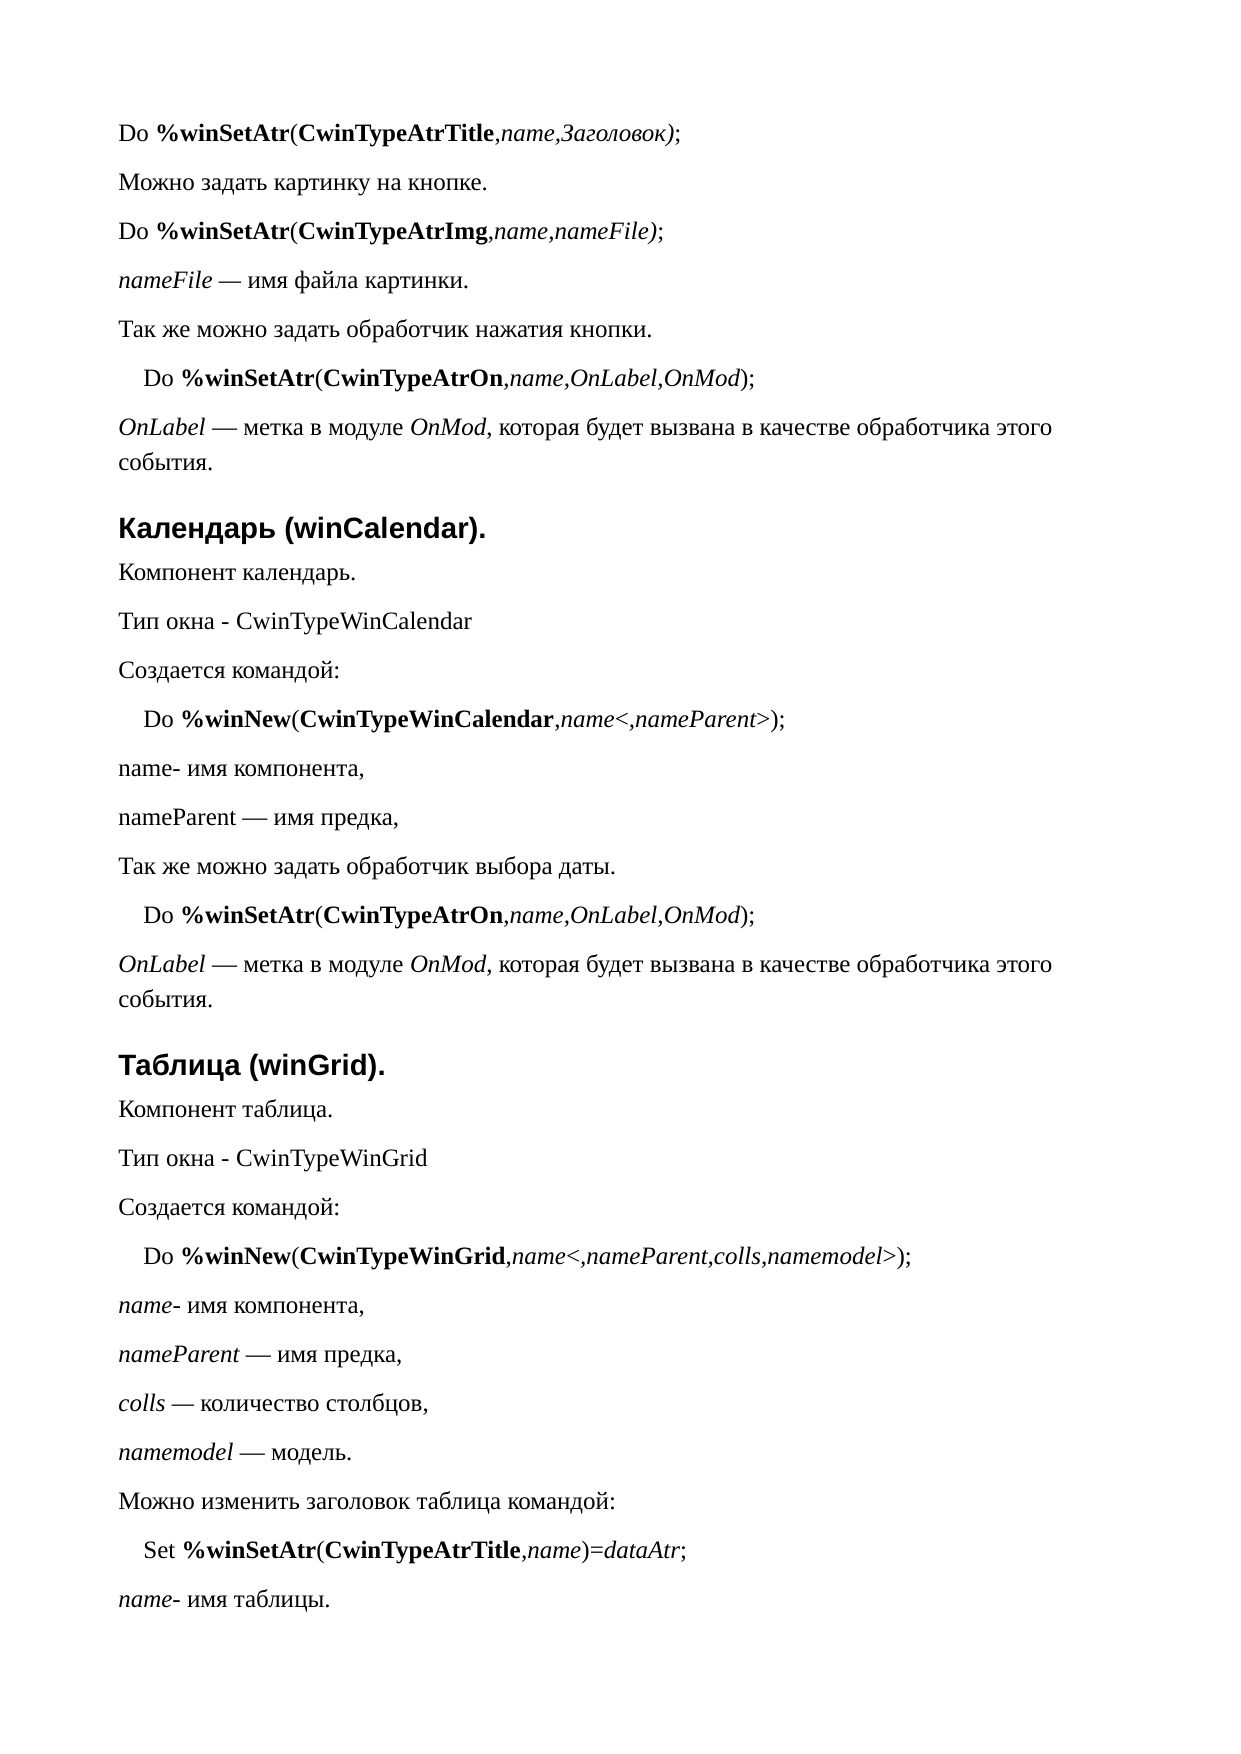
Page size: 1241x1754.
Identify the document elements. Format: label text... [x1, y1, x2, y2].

text Так же можно задать обработчик нажатия кнопки. [118, 314, 1122, 343]
text Так же можно задать обработчик выбора даты. [118, 851, 1122, 880]
text Можно изменить заголовок таблица командой: [118, 1486, 1122, 1515]
text Можно задать картинку на кнопке. [118, 167, 1122, 196]
text OnLabel — метка в модуле OnMod, которая будет вызвана в качестве обработчика этого события. [118, 949, 1122, 1013]
text Тип окна - CwinTypeWinCalendar [118, 606, 1122, 635]
text nameParent — имя предка, [118, 802, 1122, 831]
text nameParent — имя предка, [118, 1339, 1122, 1368]
text Создается командой: [118, 1192, 1122, 1221]
text Тип окна - CwinTypeWinGrid [118, 1143, 1122, 1172]
text nameFile — имя файла картинки. [118, 265, 1122, 294]
text Do %winNew(CwinTypeWinGrid,name<,nameParent,colls,namemodel>); [118, 1241, 1122, 1270]
text colls — количество столбцов, [118, 1388, 1122, 1417]
text namemodel — модель. [118, 1437, 1122, 1466]
text Компонент календарь. [118, 557, 1122, 586]
text Создается командой: [118, 655, 1122, 684]
text Do %winNew(CwinTypeWinCalendar,name<,nameParent>); [118, 704, 1122, 733]
text name- имя компонента, [118, 1290, 1122, 1319]
text Do %winSetAtr(CwinTypeAtrOn,name,OnLabel,OnMod); [118, 900, 1122, 929]
text Do %winSetAtr(CwinTypeAtrOn,name,OnLabel,OnMod); [118, 363, 1122, 392]
text Do %winSetAtr(CwinTypeAtrTitle,name,Заголовок); [118, 118, 1122, 147]
text name- имя компонента, [118, 753, 1122, 782]
text Set %winSetAtr(CwinTypeAtrTitle,name)=dataAtr; [118, 1535, 1122, 1564]
text OnLabel — метка в модуле OnMod, которая будет вызвана в качестве обработчика этого события. [118, 412, 1122, 476]
text name- имя таблицы. [118, 1584, 1122, 1613]
text Do %winSetAtr(CwinTypeAtrImg,name,nameFile); [118, 216, 1122, 245]
subtitle Календарь (winCalendar). [118, 511, 1122, 544]
text Компонент таблица. [118, 1094, 1122, 1122]
subtitle Таблица (winGrid). [118, 1047, 1122, 1081]
